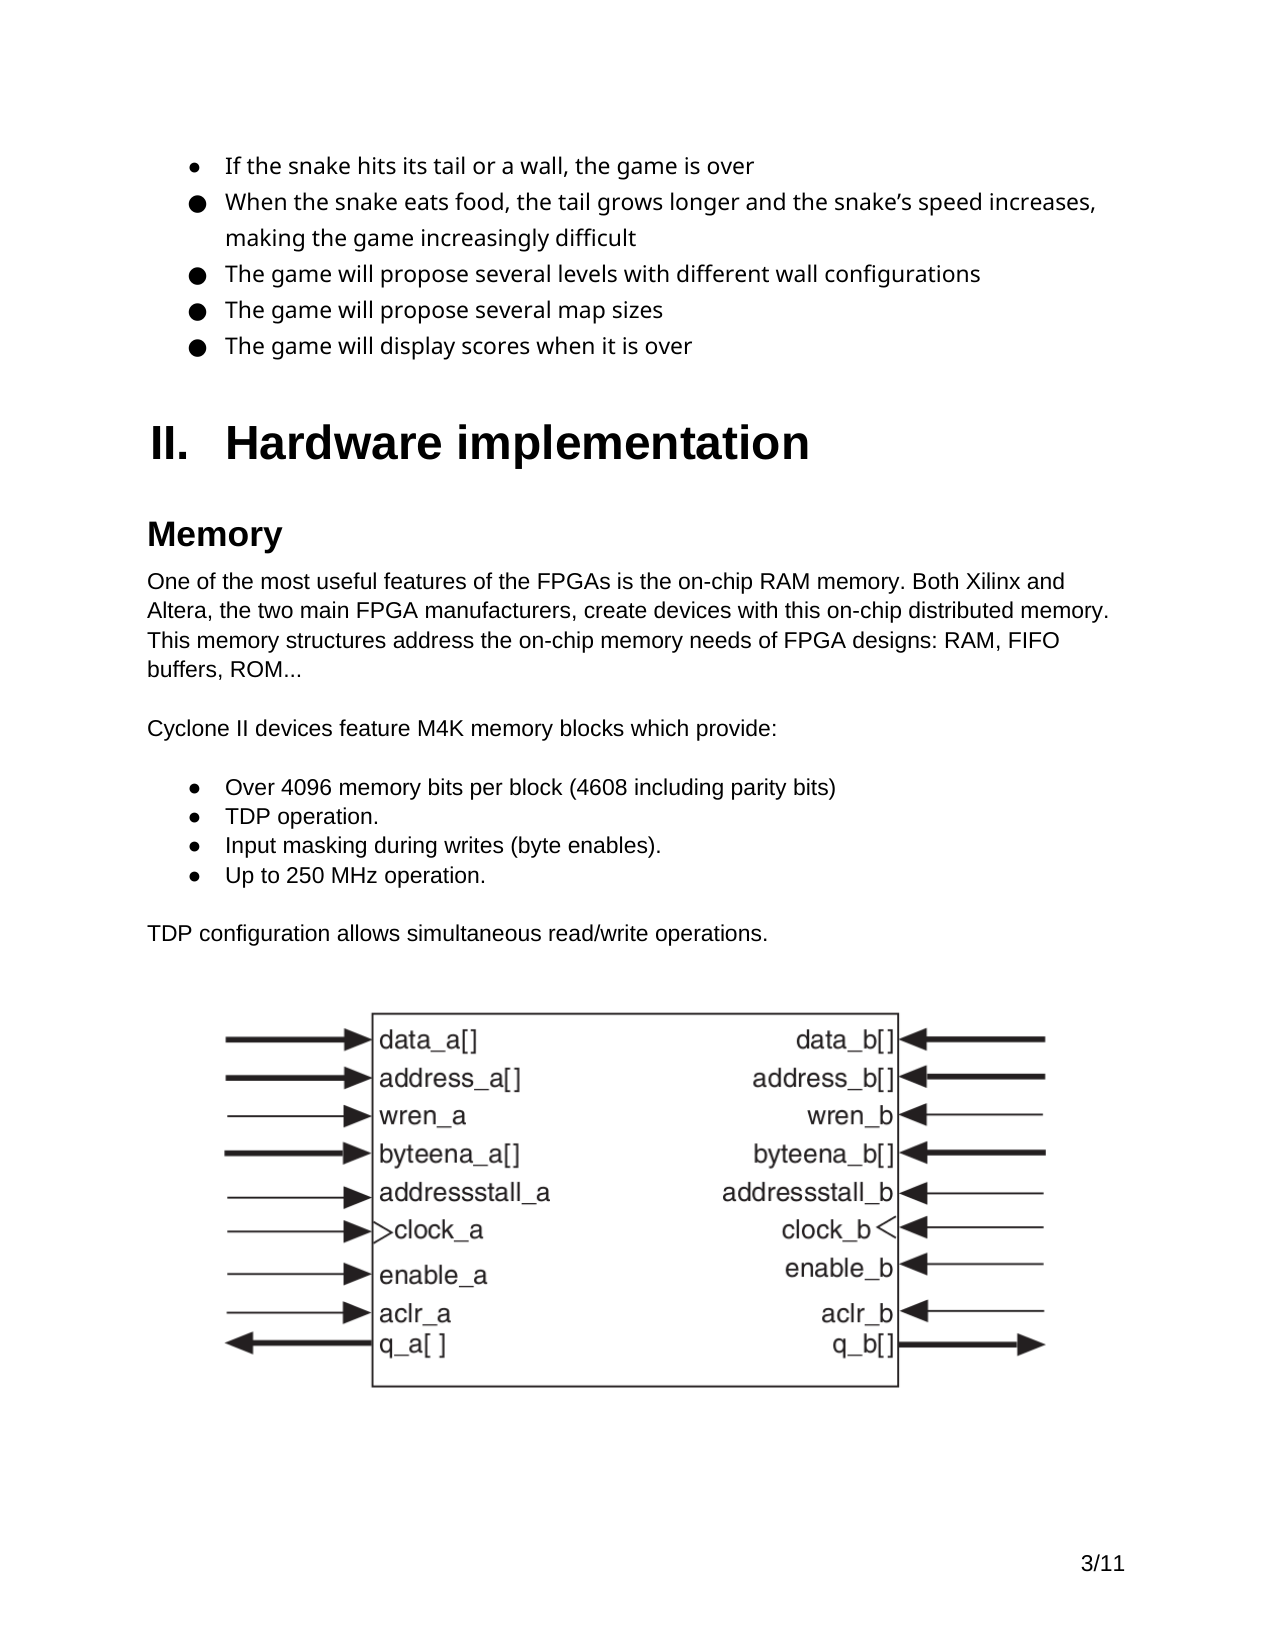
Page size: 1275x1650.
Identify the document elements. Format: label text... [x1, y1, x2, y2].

list Over 4096 memory bits per block (4608 including parity bits) [187, 774, 1125, 800]
list The game will display scores when it is over [187, 330, 1125, 361]
subtitle Memory [147, 515, 1125, 554]
text TDP configuration allows simultaneous read/write operations. [147, 921, 1125, 947]
list If the snake hits its tail or a wall, the game is over [187, 150, 1125, 181]
list TDP operation. [187, 803, 1125, 829]
list Up to 250 MHz operation. [187, 862, 1125, 888]
text One of the most useful features of the FPGAs is the on-chip RAM memory. Both Xilinx and Altera, the two main FPGA manufacturers, create devices with this on-chip distributed memory. This memory structures address the on-chip memory needs of FPGA designs: RAM, FIFO buffers, ROM... [147, 568, 1125, 682]
list When the snake eats food, the tail grows longer and the snake’s speed increases, making the game increasingly difficult [187, 186, 1125, 253]
text Cyclone II devices feature M4K memory blocks which provide: [147, 715, 1125, 741]
subtitle II. Hardware implementation [150, 416, 1125, 469]
list Input masking during writes (byte enables). [187, 833, 1125, 858]
picture [211, 998, 1061, 1397]
list The game will propose several map sizes [187, 294, 1125, 325]
list The game will propose several levels with different wall configurations [187, 258, 1125, 289]
